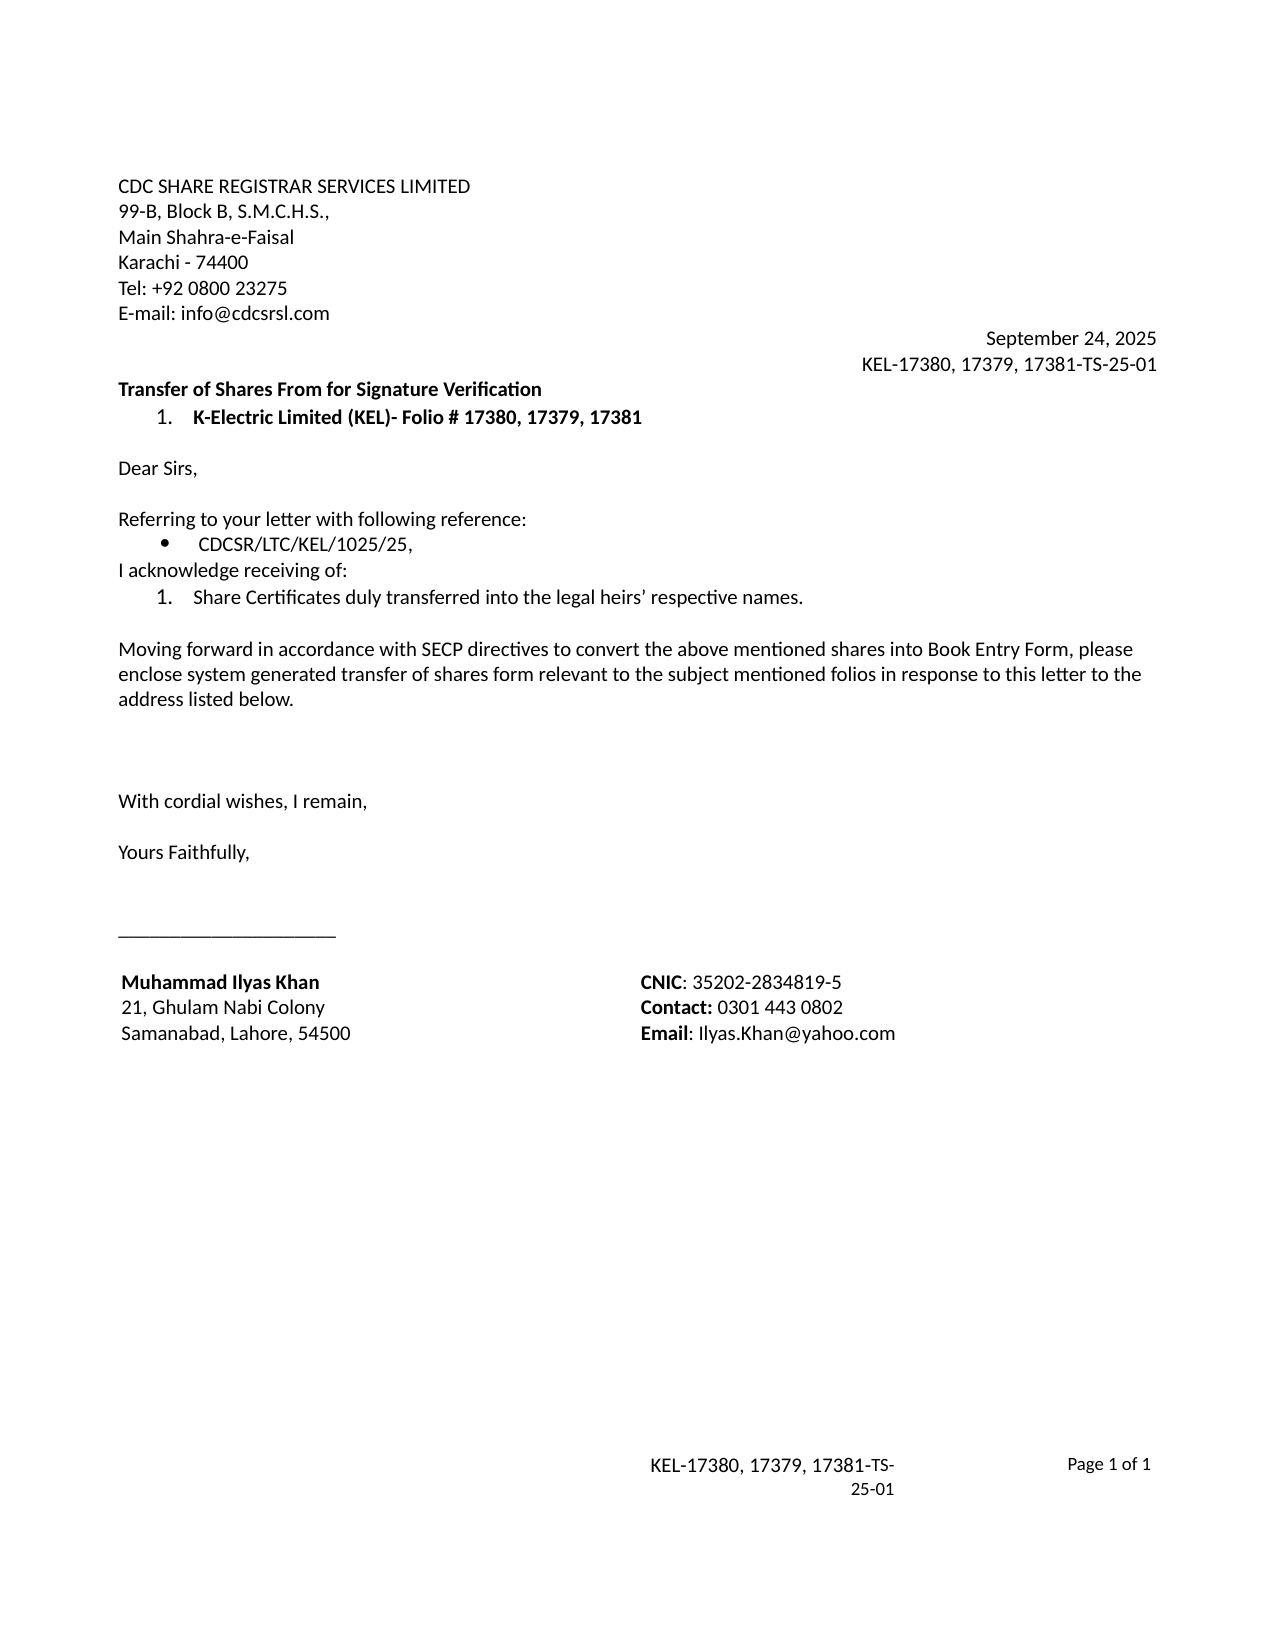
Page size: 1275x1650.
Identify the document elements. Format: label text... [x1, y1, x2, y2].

list Share Certificates duly transferred into the legal heirs’ respective names. [156, 582, 1157, 610]
text E-mail: info@cdcsrsl.com [118, 300, 1157, 326]
text CDC SHARE REGISTRAR SERVICES LIMITED [118, 173, 1157, 198]
text Main Shahra-e-Faisal [118, 224, 1157, 249]
text I acknowledge receiving of: [118, 557, 1157, 582]
text September 24, 2025 [118, 326, 1157, 351]
text Tel: +92 0800 23275 [118, 275, 1157, 300]
list CDCSR/LTC/KEL/1025/25, [161, 531, 1157, 557]
text Transfer of Shares From for Signature Verification [118, 376, 1157, 402]
text Moving forward in accordance with SECP directives to convert the above mentioned shares into Book Entry Form, please enclose system generated transfer of shares form relevant to the subject mentioned folios in response to this letter to the address listed below. [118, 636, 1157, 712]
text With cordial wishes, I remain, [118, 788, 1157, 814]
table_header Muhammad Ilyas Khan 21, Ghulam Nabi Colony Samanabad, Lahore, 54500 [118, 941, 637, 1048]
text KEL-17380, 17379, 17381-TS-25-01 [118, 351, 1157, 376]
text _____________________ [118, 915, 1157, 941]
text Dear Sirs, [118, 455, 1157, 481]
text Yours Faithfully, [118, 839, 1157, 864]
list K-Electric Limited (KEL)- Folio # 17380, 17379, 17381 [156, 402, 1157, 430]
text 99-B, Block B, S.M.C.H.S., [118, 198, 1157, 224]
text Karachi - 74400 [118, 249, 1157, 275]
table_header CNIC: 35202-2834819-5 Contact: 0301 443 0802 Email: Ilyas.Khan@yahoo.com [638, 941, 1157, 1048]
text Referring to your letter with following reference: [118, 506, 1157, 531]
